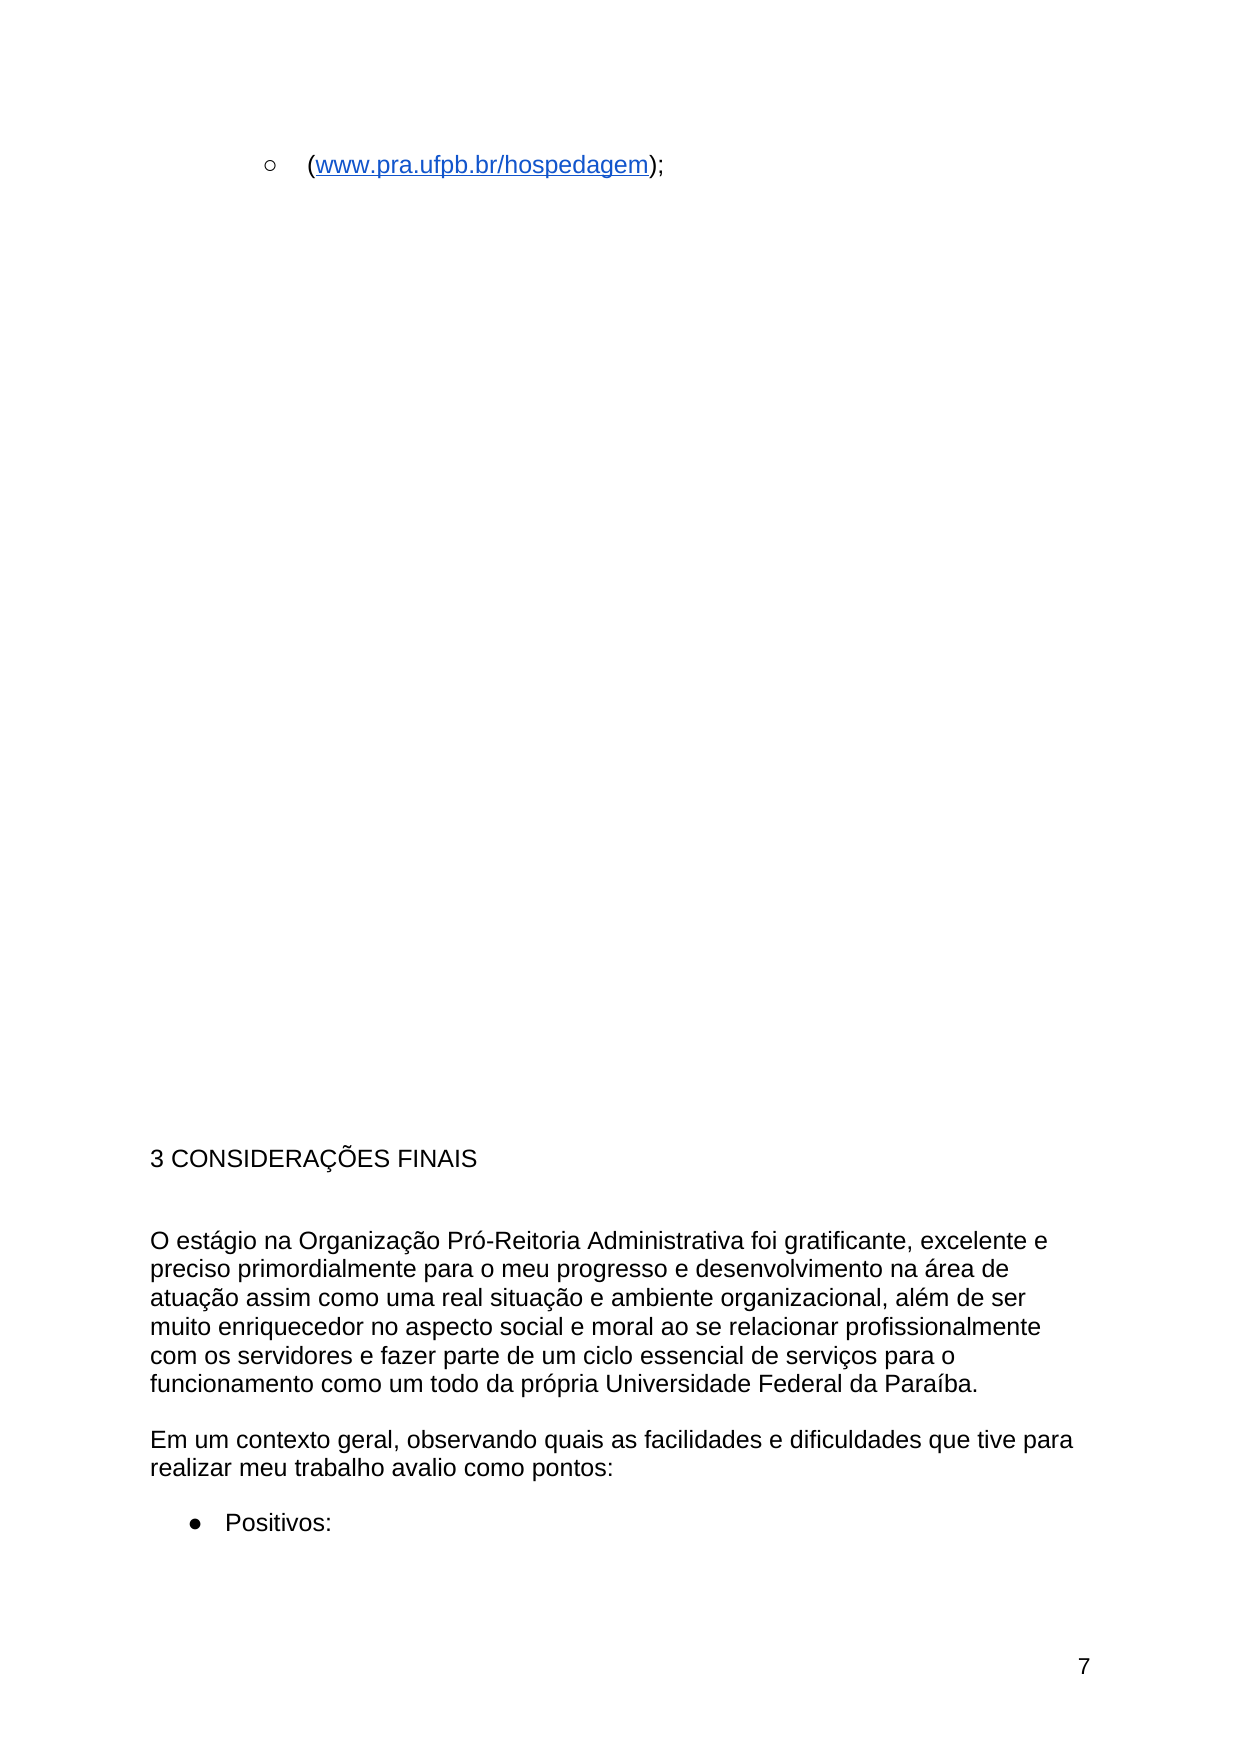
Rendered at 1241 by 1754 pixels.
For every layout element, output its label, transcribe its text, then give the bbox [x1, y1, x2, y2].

text 3 CONSIDERAÇÕES FINAIS [150, 1144, 1090, 1173]
text Em um contexto geral, observando quais as facilidades e dificuldades que tive para realizar meu trabalho avalio como pontos: [150, 1424, 1090, 1482]
list (www.pra.ufpb.br/hospedagem); [262, 150, 1090, 179]
list Positivos: [187, 1508, 1090, 1537]
text O estágio na Organização Pró-Reitoria Administrativa foi gratificante, excelente e preciso primordialmente para o meu progresso e desenvolvimento na área de atuação assim como uma real situação e ambiente organizacional, além de ser muito enriquecedor no aspecto social e moral ao se relacionar profissionalmente com os servidores e fazer parte de um ciclo essencial de serviços para o funcionamento como um todo da própria Universidade Federal da Paraíba. [150, 1226, 1090, 1398]
